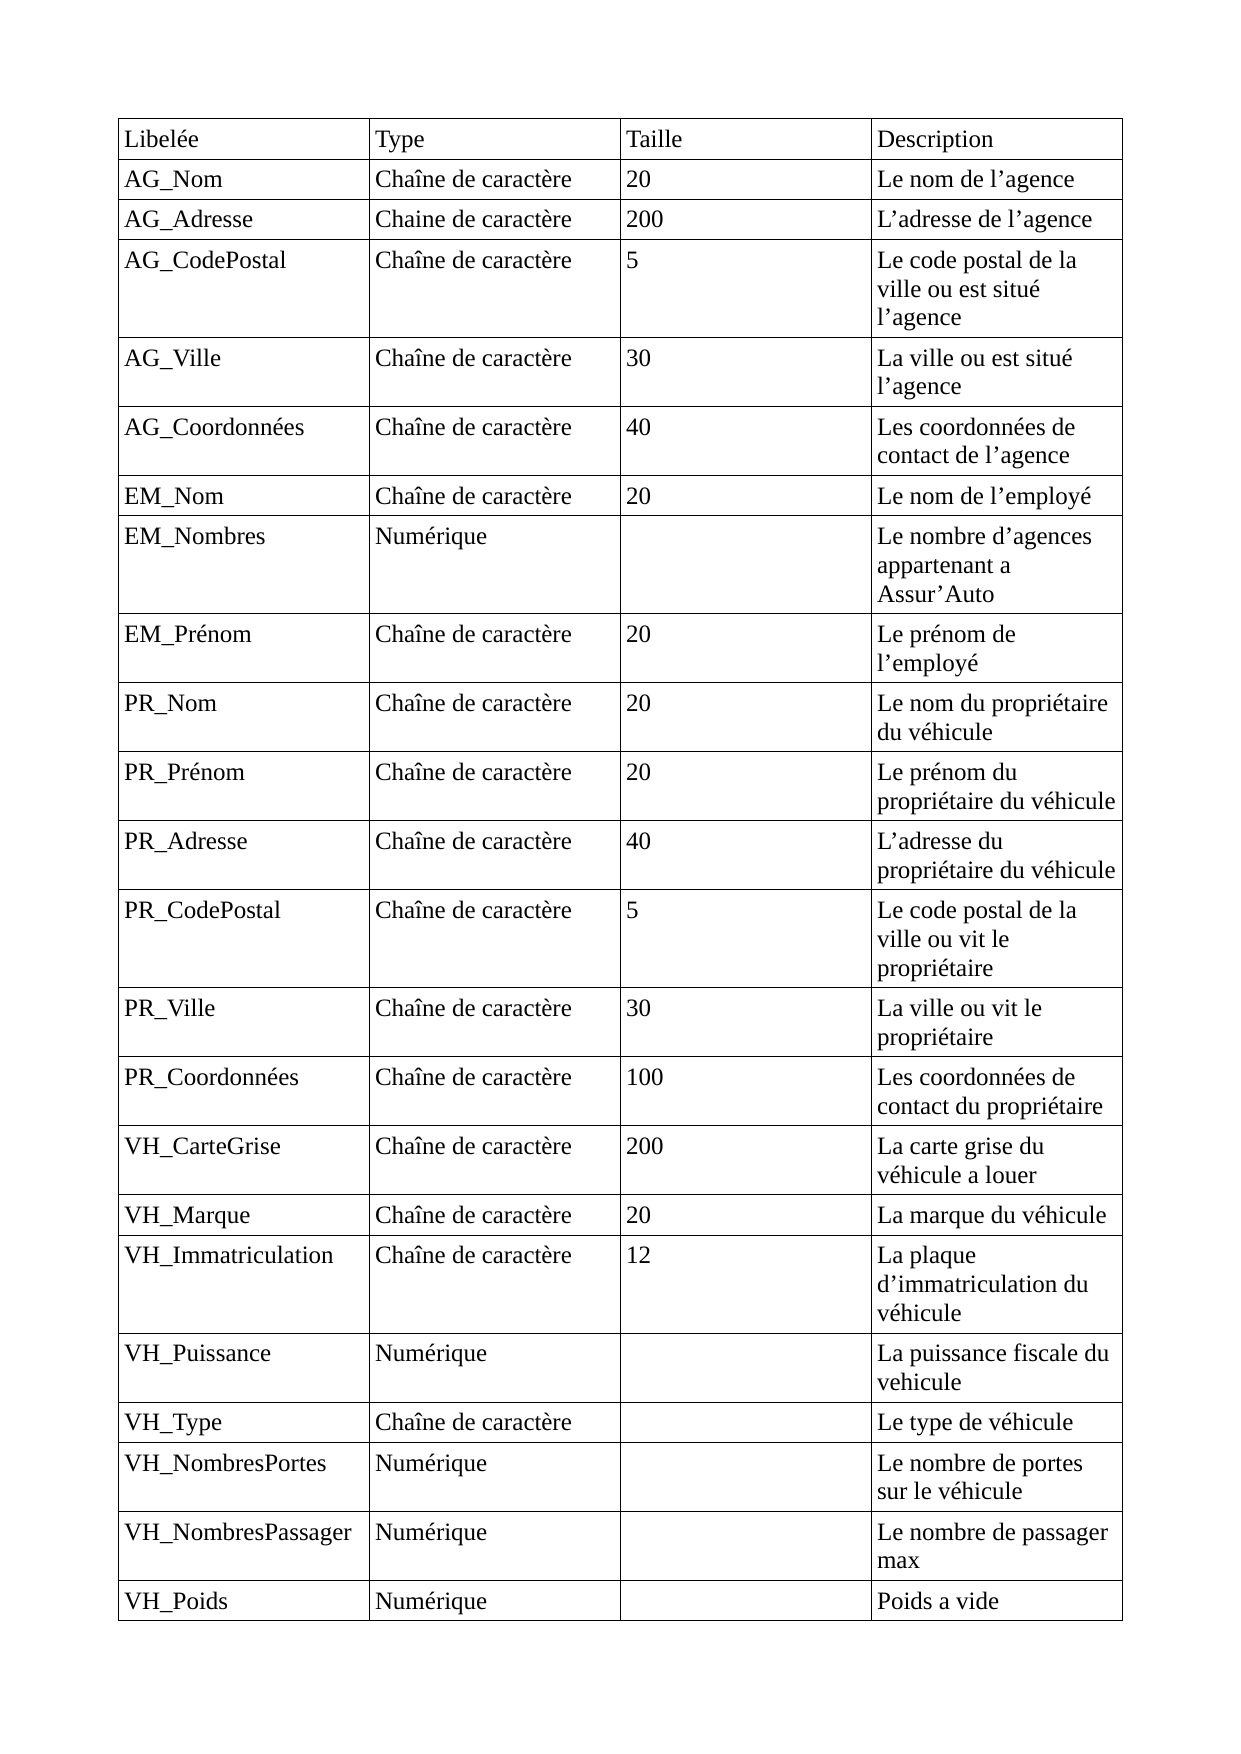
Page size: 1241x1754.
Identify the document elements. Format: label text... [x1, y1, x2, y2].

table_cell 20 [621, 476, 871, 515]
table_cell 30 [621, 988, 871, 1056]
table_header Description [872, 119, 1122, 158]
table_cell EM_Prénom [119, 614, 369, 682]
table_cell VH_Marque [119, 1195, 369, 1235]
table_header Type [370, 119, 620, 158]
table_cell VH_Puissance [119, 1334, 369, 1402]
table_cell La plaque d’immatriculation du véhicule [872, 1236, 1122, 1332]
table_cell 12 [621, 1236, 871, 1332]
table_cell PR_Prénom [119, 752, 369, 820]
table_cell [621, 1403, 871, 1442]
table_cell 200 [621, 200, 871, 239]
table_cell Le nombre d’agences appartenant a Assur’Auto [872, 516, 1122, 613]
table_header Taille [621, 119, 871, 158]
table_cell 20 [621, 1195, 871, 1235]
table_cell 200 [621, 1126, 871, 1194]
table_cell Chaîne de caractère [370, 614, 620, 682]
table_cell Chaîne de caractère [370, 160, 620, 199]
table_cell PR_CodePostal [119, 890, 369, 987]
table_cell 40 [621, 407, 871, 475]
table_cell AG_Nom [119, 160, 369, 199]
table_cell VH_Poids [119, 1581, 369, 1620]
table_cell Numérique [370, 1443, 620, 1511]
table_cell [621, 516, 871, 613]
table_cell Le nombre de passager max [872, 1512, 1122, 1580]
table_cell La carte grise du véhicule a louer [872, 1126, 1122, 1194]
table_cell VH_CarteGrise [119, 1126, 369, 1194]
table_cell Chaîne de caractère [370, 407, 620, 475]
table_cell Les coordonnées de contact de l’agence [872, 407, 1122, 475]
table_cell [621, 1334, 871, 1402]
table_cell EM_Nombres [119, 516, 369, 613]
table_cell 20 [621, 160, 871, 199]
table_cell AG_Ville [119, 338, 369, 406]
table_header Libelée [119, 119, 369, 158]
table_cell VH_NombresPortes [119, 1443, 369, 1511]
table_cell Chaîne de caractère [370, 890, 620, 987]
table_cell [621, 1581, 871, 1620]
table_cell Chaîne de caractère [370, 1126, 620, 1194]
table_cell 20 [621, 683, 871, 751]
table_cell 20 [621, 614, 871, 682]
table_cell VH_Immatriculation [119, 1236, 369, 1332]
table_cell Chaîne de caractère [370, 988, 620, 1056]
table_cell 100 [621, 1057, 871, 1125]
table_cell AG_Coordonnées [119, 407, 369, 475]
table_cell La marque du véhicule [872, 1195, 1122, 1235]
table_cell Chaîne de caractère [370, 821, 620, 889]
table_cell [621, 1443, 871, 1511]
table_cell 5 [621, 890, 871, 987]
table_cell Chaîne de caractère [370, 1236, 620, 1332]
table_cell Numérique [370, 516, 620, 613]
table_cell PR_Nom [119, 683, 369, 751]
table_cell AG_Adresse [119, 200, 369, 239]
table_cell Chaine de caractère [370, 200, 620, 239]
table_cell Le nombre de portes sur le véhicule [872, 1443, 1122, 1511]
table_cell Chaîne de caractère [370, 683, 620, 751]
table_cell Le nom de l’agence [872, 160, 1122, 199]
table_cell 5 [621, 240, 871, 337]
table_cell La ville ou est situé l’agence [872, 338, 1122, 406]
table_cell Le prénom de l’employé [872, 614, 1122, 682]
table_cell L’adresse de l’agence [872, 200, 1122, 239]
table_cell L’adresse du propriétaire du véhicule [872, 821, 1122, 889]
table_cell La ville ou vit le propriétaire [872, 988, 1122, 1056]
table_cell 40 [621, 821, 871, 889]
table_cell Numérique [370, 1334, 620, 1402]
table_cell EM_Nom [119, 476, 369, 515]
table_cell Le nom du propriétaire du véhicule [872, 683, 1122, 751]
table_cell Le type de véhicule [872, 1403, 1122, 1442]
table_cell Chaîne de caractère [370, 752, 620, 820]
table_cell Le prénom du propriétaire du véhicule [872, 752, 1122, 820]
table_cell Numérique [370, 1512, 620, 1580]
table_cell Numérique [370, 1581, 620, 1620]
table_cell Le code postal de la ville ou est situé l’agence [872, 240, 1122, 337]
table_cell VH_NombresPassager [119, 1512, 369, 1580]
table_cell VH_Type [119, 1403, 369, 1442]
table_cell 20 [621, 752, 871, 820]
table_cell Chaîne de caractère [370, 476, 620, 515]
table_cell Le nom de l’employé [872, 476, 1122, 515]
table_cell Poids a vide [872, 1581, 1122, 1620]
table_cell PR_Coordonnées [119, 1057, 369, 1125]
table_cell [621, 1512, 871, 1580]
table_cell Les coordonnées de contact du propriétaire [872, 1057, 1122, 1125]
table_cell PR_Ville [119, 988, 369, 1056]
table_cell Chaîne de caractère [370, 1403, 620, 1442]
table_cell Chaîne de caractère [370, 240, 620, 337]
table_cell AG_CodePostal [119, 240, 369, 337]
table_cell Chaîne de caractère [370, 1057, 620, 1125]
table_cell Chaîne de caractère [370, 338, 620, 406]
table_cell Chaîne de caractère [370, 1195, 620, 1235]
table_cell 30 [621, 338, 871, 406]
table_cell La puissance fiscale du vehicule [872, 1334, 1122, 1402]
table_cell Le code postal de la ville ou vit le propriétaire [872, 890, 1122, 987]
table_cell PR_Adresse [119, 821, 369, 889]
